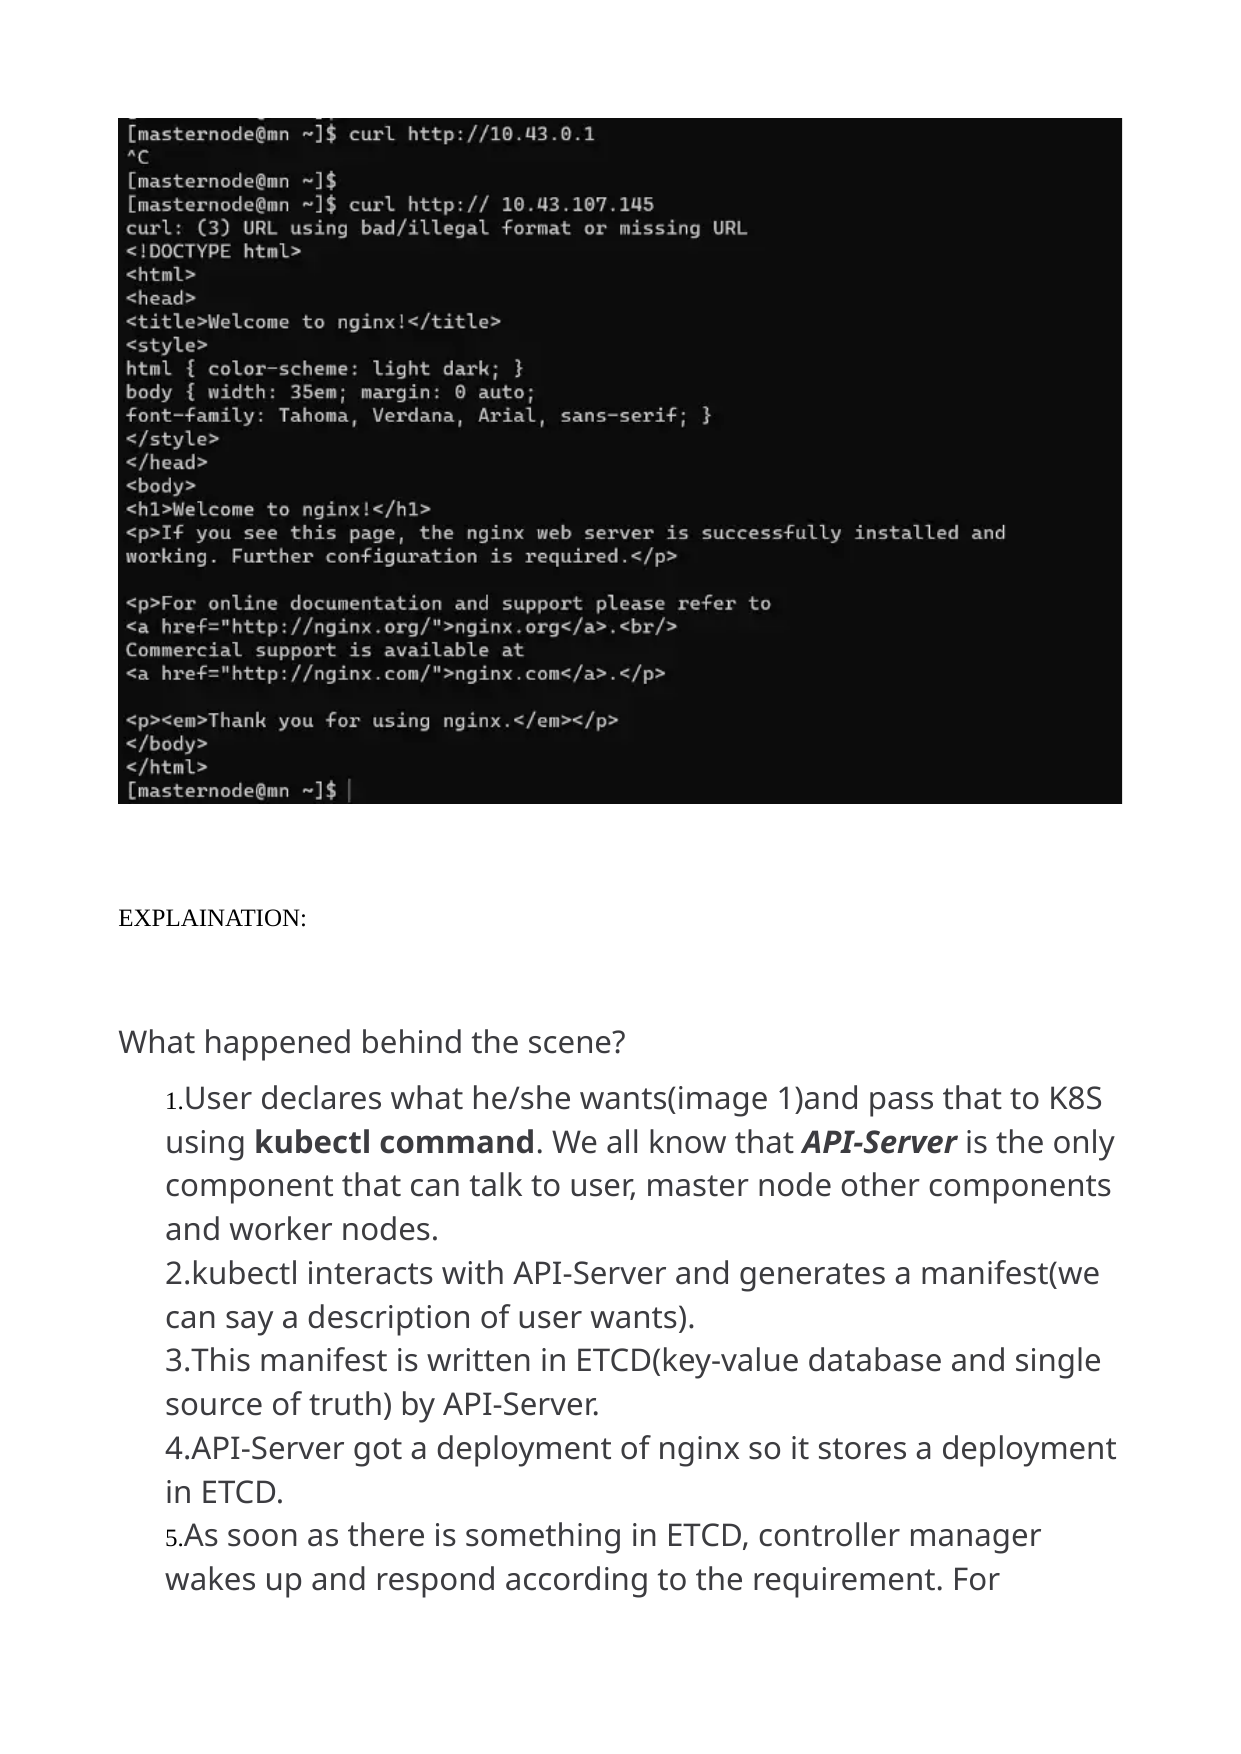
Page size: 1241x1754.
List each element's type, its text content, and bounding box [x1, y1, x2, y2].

list This manifest is written in ETCD(key-value database and single source of truth) by API-Server. [165, 1337, 1122, 1425]
list kubectl interacts with API-Server and generates a manifest(we can say a description of user wants). [165, 1250, 1122, 1337]
subtitle What happened behind the scene? [118, 1019, 1122, 1062]
picture [118, 118, 1123, 804]
list As soon as there is something in ETCD, controller manager wakes up and respond according to the requirement. For [165, 1512, 1122, 1600]
text EXPLAINATION: [118, 903, 1122, 932]
list User declares what he/she wants(image 1)and pass that to K8S using kubectl command. We all know that API-Server is the only component that can talk to user, master node other components and worker nodes. [165, 1075, 1122, 1250]
list API-Server got a deployment of nginx so it stores a deployment in ETCD. [165, 1425, 1122, 1512]
